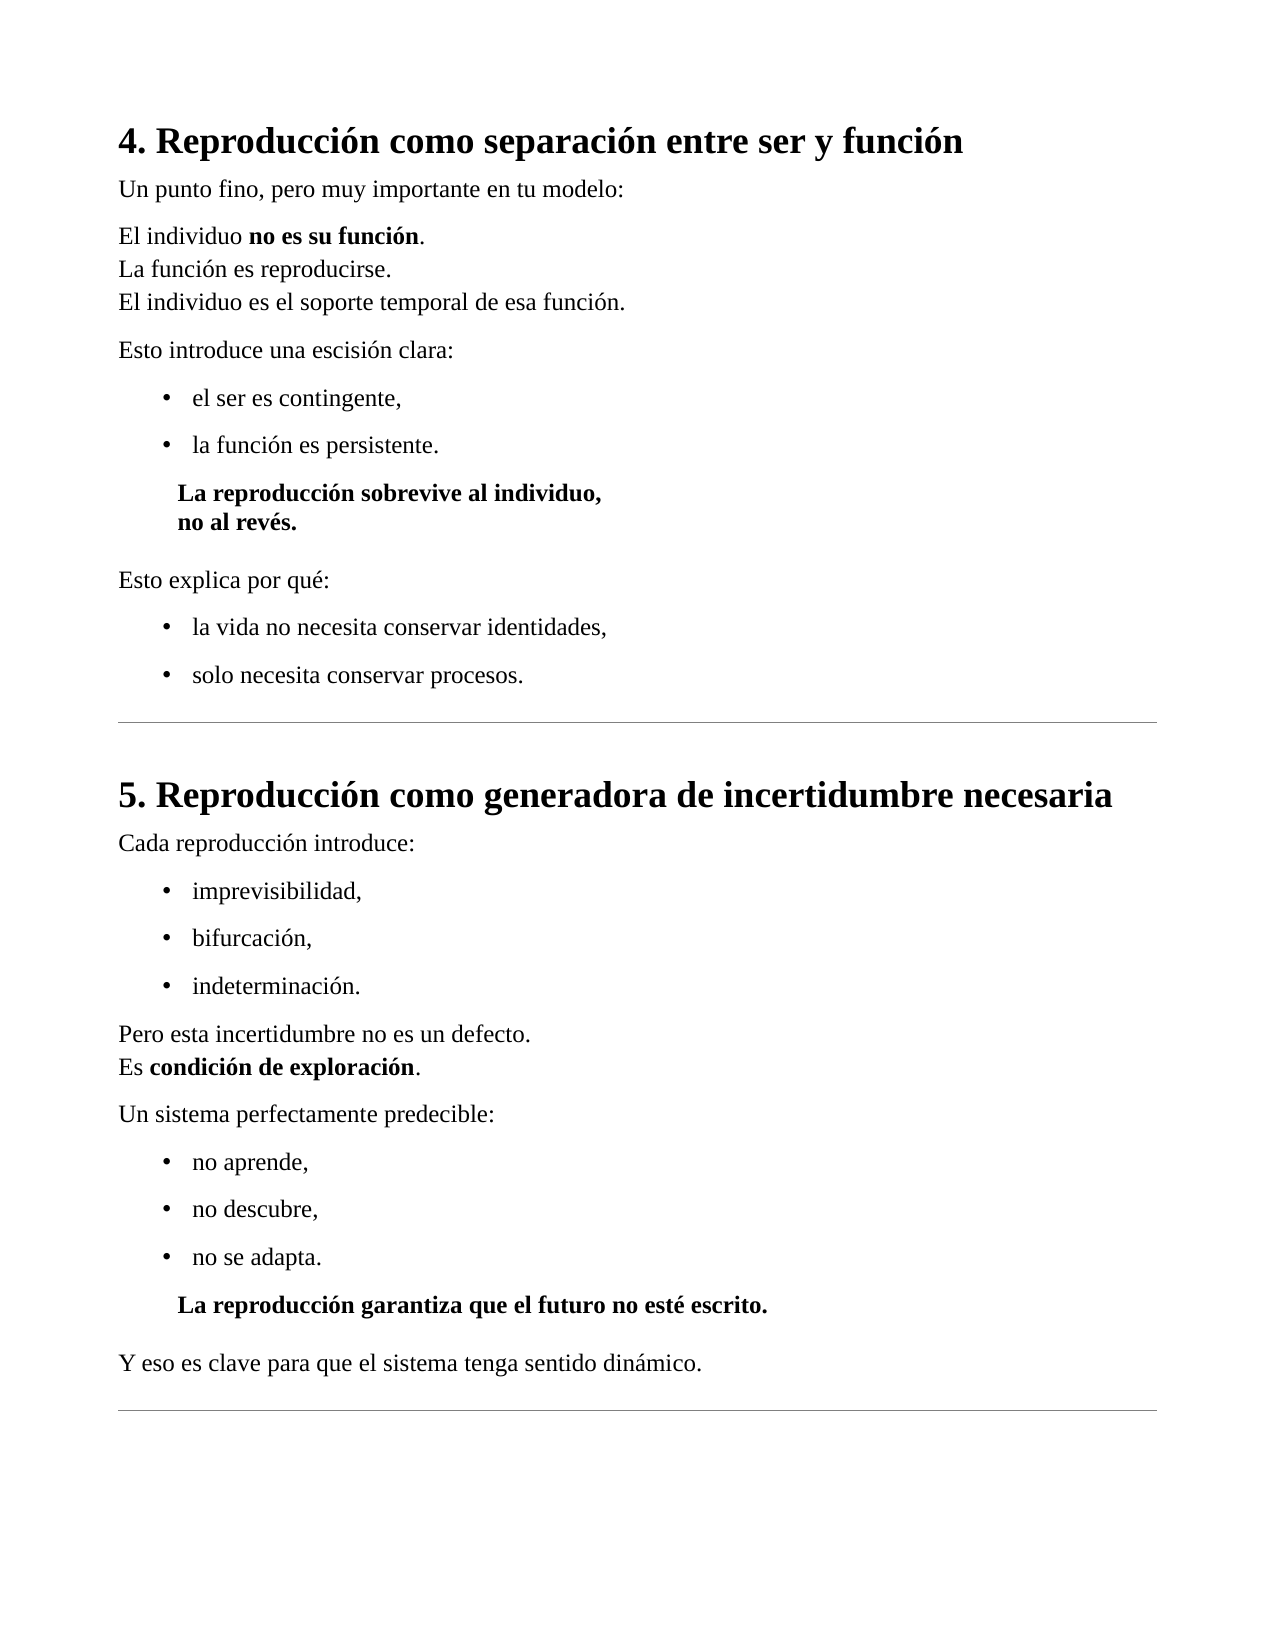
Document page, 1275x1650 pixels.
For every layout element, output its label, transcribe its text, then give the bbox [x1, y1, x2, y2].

list bifurcación, [162, 923, 1157, 952]
list solo necesita conservar procesos. [162, 660, 1157, 689]
text El individuo no es su función. La función es reproducirse. El individuo es el soporte temporal de esa función. [118, 221, 1157, 316]
text Cada reproducción introduce: [118, 828, 1157, 857]
text Esto introduce una escisión clara: [118, 335, 1157, 364]
text La reproducción garantiza que el futuro no esté escrito. [177, 1290, 1098, 1318]
list la vida no necesita conservar identidades, [162, 612, 1157, 641]
text Esto explica por qué: [118, 565, 1157, 593]
list no se adapta. [162, 1242, 1157, 1271]
list la función es persistente. [162, 430, 1157, 459]
text Y eso es clave para que el sistema tenga sentido dinámico. [118, 1348, 1157, 1377]
text Un punto fino, pero muy importante en tu modelo: [118, 174, 1157, 202]
subtitle 5. Reproducción como generadora de incertidumbre necesaria [118, 773, 1157, 816]
subtitle 4. Reproducción como separación entre ser y función [118, 118, 1157, 161]
text La reproducción sobrevive al individuo, no al revés. [177, 478, 1098, 535]
list no descubre, [162, 1194, 1157, 1223]
text Pero esta incertidumbre no es un defecto. Es condición de exploración. [118, 1019, 1157, 1081]
list indeterminación. [162, 971, 1157, 1000]
text Un sistema perfectamente predecible: [118, 1099, 1157, 1128]
list imprevisibilidad, [162, 876, 1157, 905]
list no aprende, [162, 1147, 1157, 1176]
list el ser es contingente, [162, 383, 1157, 411]
